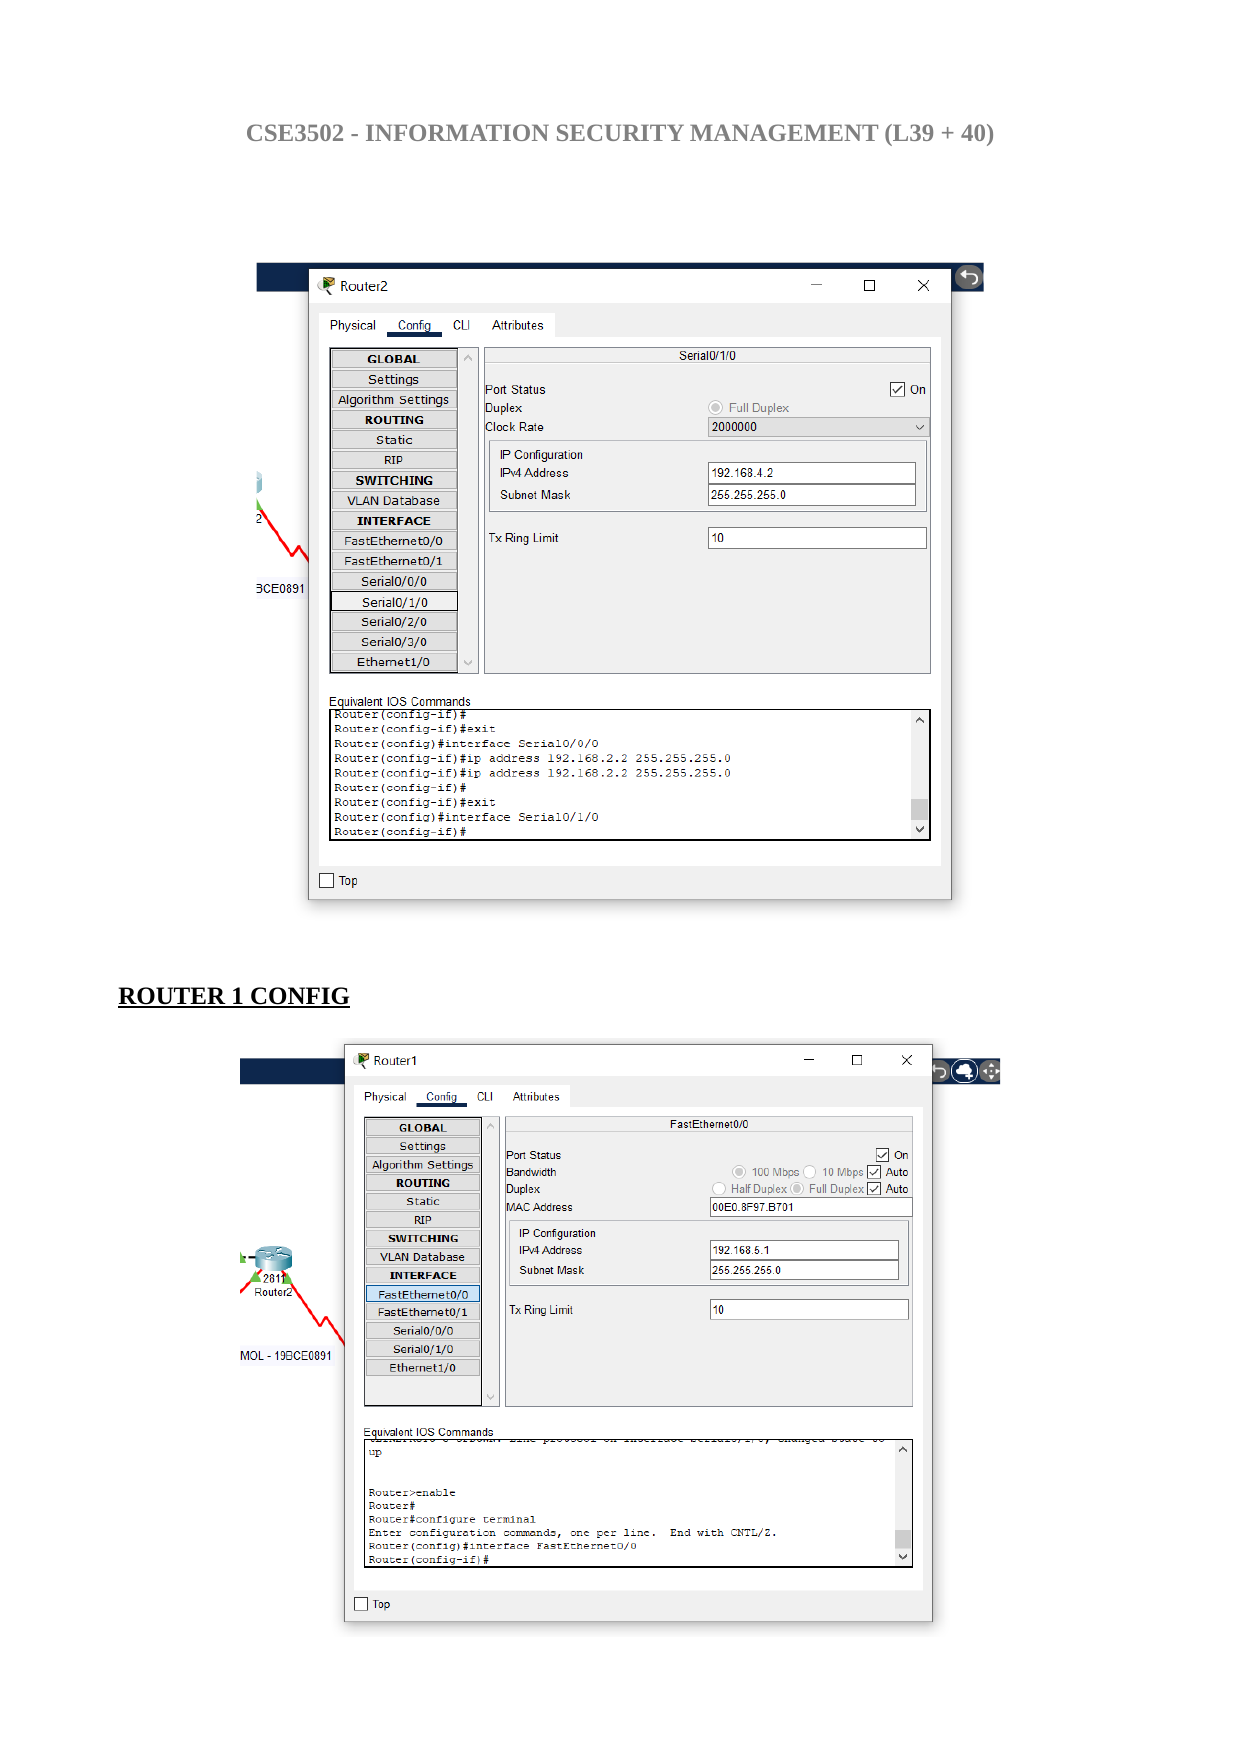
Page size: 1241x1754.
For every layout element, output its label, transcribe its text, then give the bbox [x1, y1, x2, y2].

picture [256, 262, 984, 922]
text ROUTER 1 CONFIG [118, 981, 1122, 1010]
picture [240, 1038, 1001, 1637]
